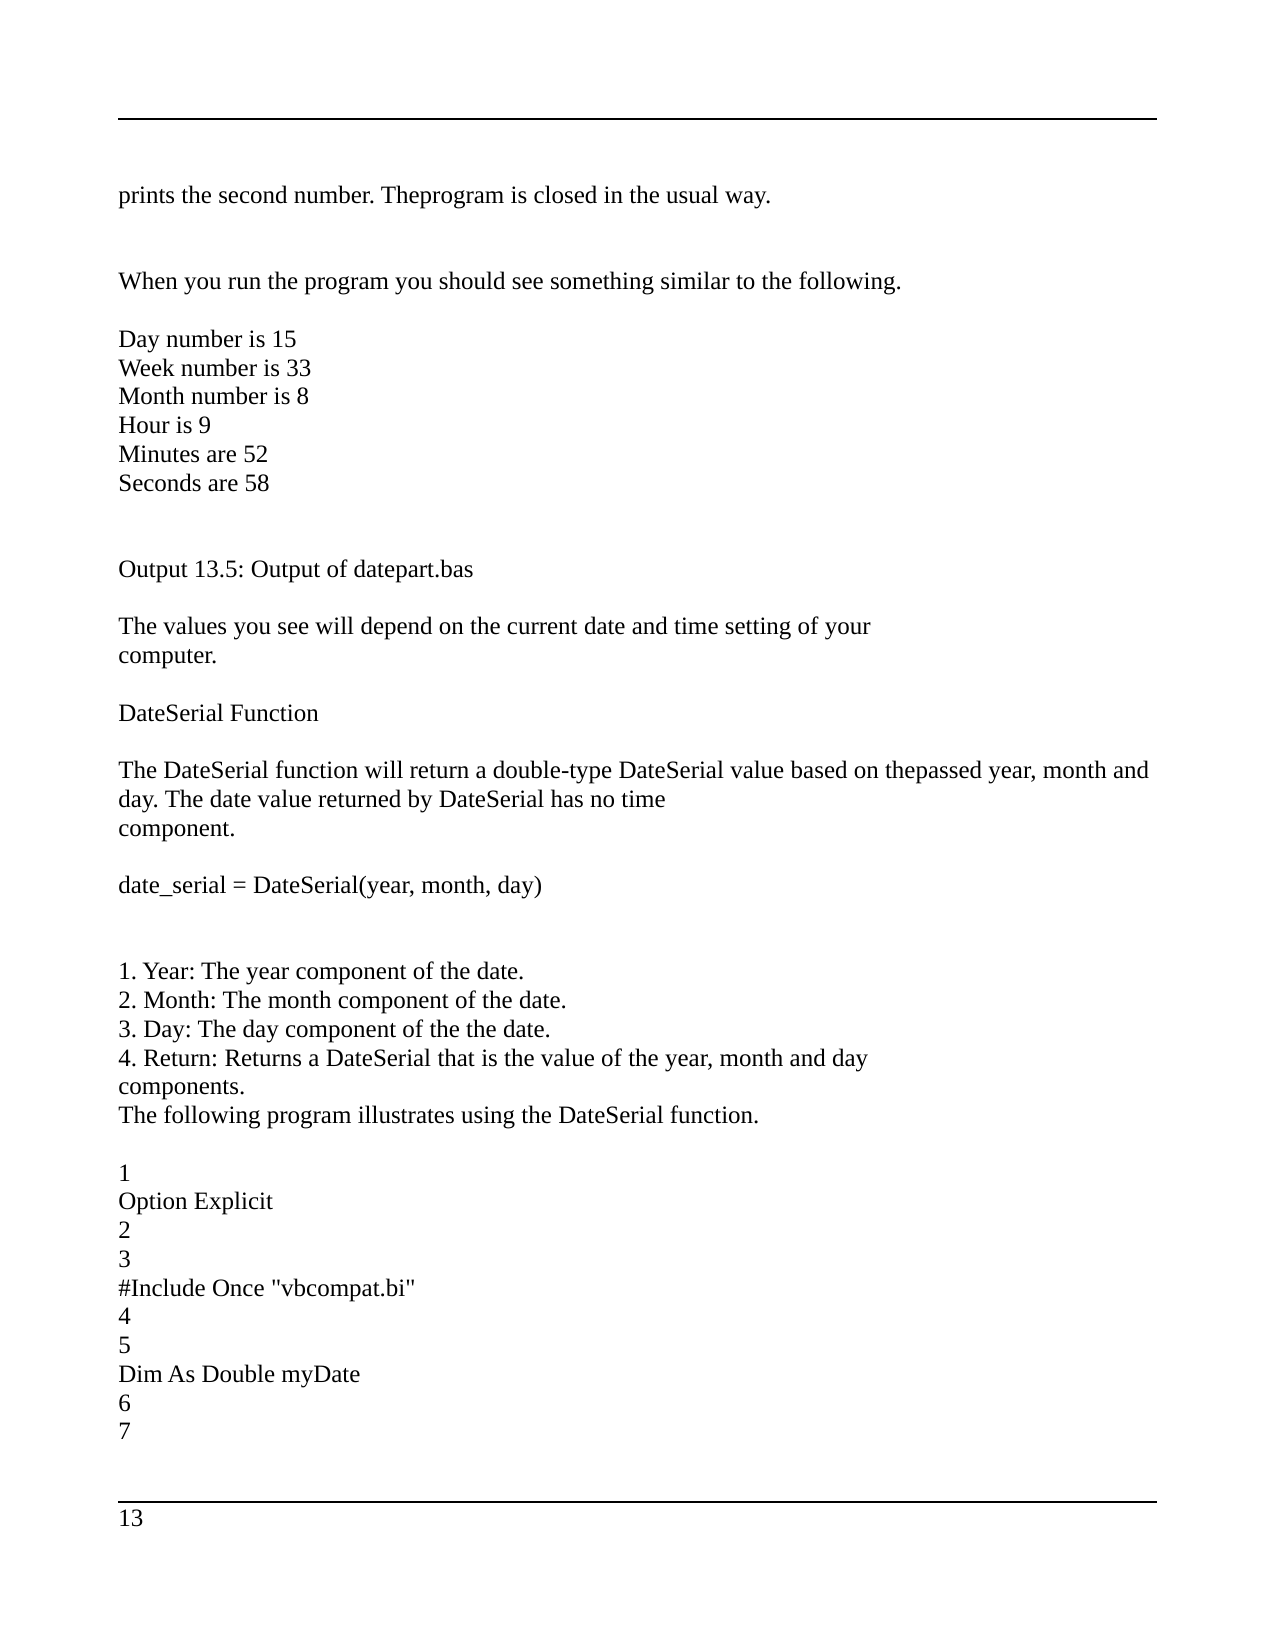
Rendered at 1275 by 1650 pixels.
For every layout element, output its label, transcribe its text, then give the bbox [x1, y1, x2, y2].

text Day number is 15 [118, 324, 1157, 353]
text date_serial = DateSerial(year, month, day) [118, 870, 1157, 899]
text Minutes are 52 [118, 439, 1157, 468]
text 3. Day: The day component of the the date. [118, 1014, 1157, 1043]
text component. [118, 813, 1157, 841]
text Output 13.5: Output of datepart.bas [118, 554, 1157, 583]
text Seconds are 58 [118, 468, 1157, 496]
text 4 [118, 1301, 1157, 1330]
text prints the second number. Theprogram is closed in the usual way. [118, 180, 1157, 209]
text The DateSerial function will return a double-type DateSerial value based on thepassed year, month and day. The date value returned by DateSerial has no time [118, 755, 1157, 813]
text components. [118, 1071, 1157, 1100]
text 2. Month: The month component of the date. [118, 985, 1157, 1014]
text 2 [118, 1215, 1157, 1244]
text 3 [118, 1244, 1157, 1273]
text When you run the program you should see something similar to the following. [118, 266, 1157, 295]
text 6 [118, 1388, 1157, 1416]
text The values you see will depend on the current date and time setting of your [118, 611, 1157, 640]
text The following program illustrates using the DateSerial function. [118, 1100, 1157, 1129]
text 1 [118, 1158, 1157, 1186]
text DateSerial Function [118, 698, 1157, 726]
text Month number is 8 [118, 381, 1157, 410]
text Dim As Double myDate [118, 1359, 1157, 1388]
text 4. Return: Returns a DateSerial that is the value of the year, month and day [118, 1043, 1157, 1071]
text computer. [118, 640, 1157, 669]
text #Include Once "vbcompat.bi" [118, 1273, 1157, 1301]
text Option Explicit [118, 1186, 1157, 1215]
text Hour is 9 [118, 410, 1157, 439]
text 5 [118, 1330, 1157, 1359]
text Week number is 33 [118, 353, 1157, 381]
text 1. Year: The year component of the date. [118, 956, 1157, 985]
text 7 [118, 1416, 1157, 1445]
